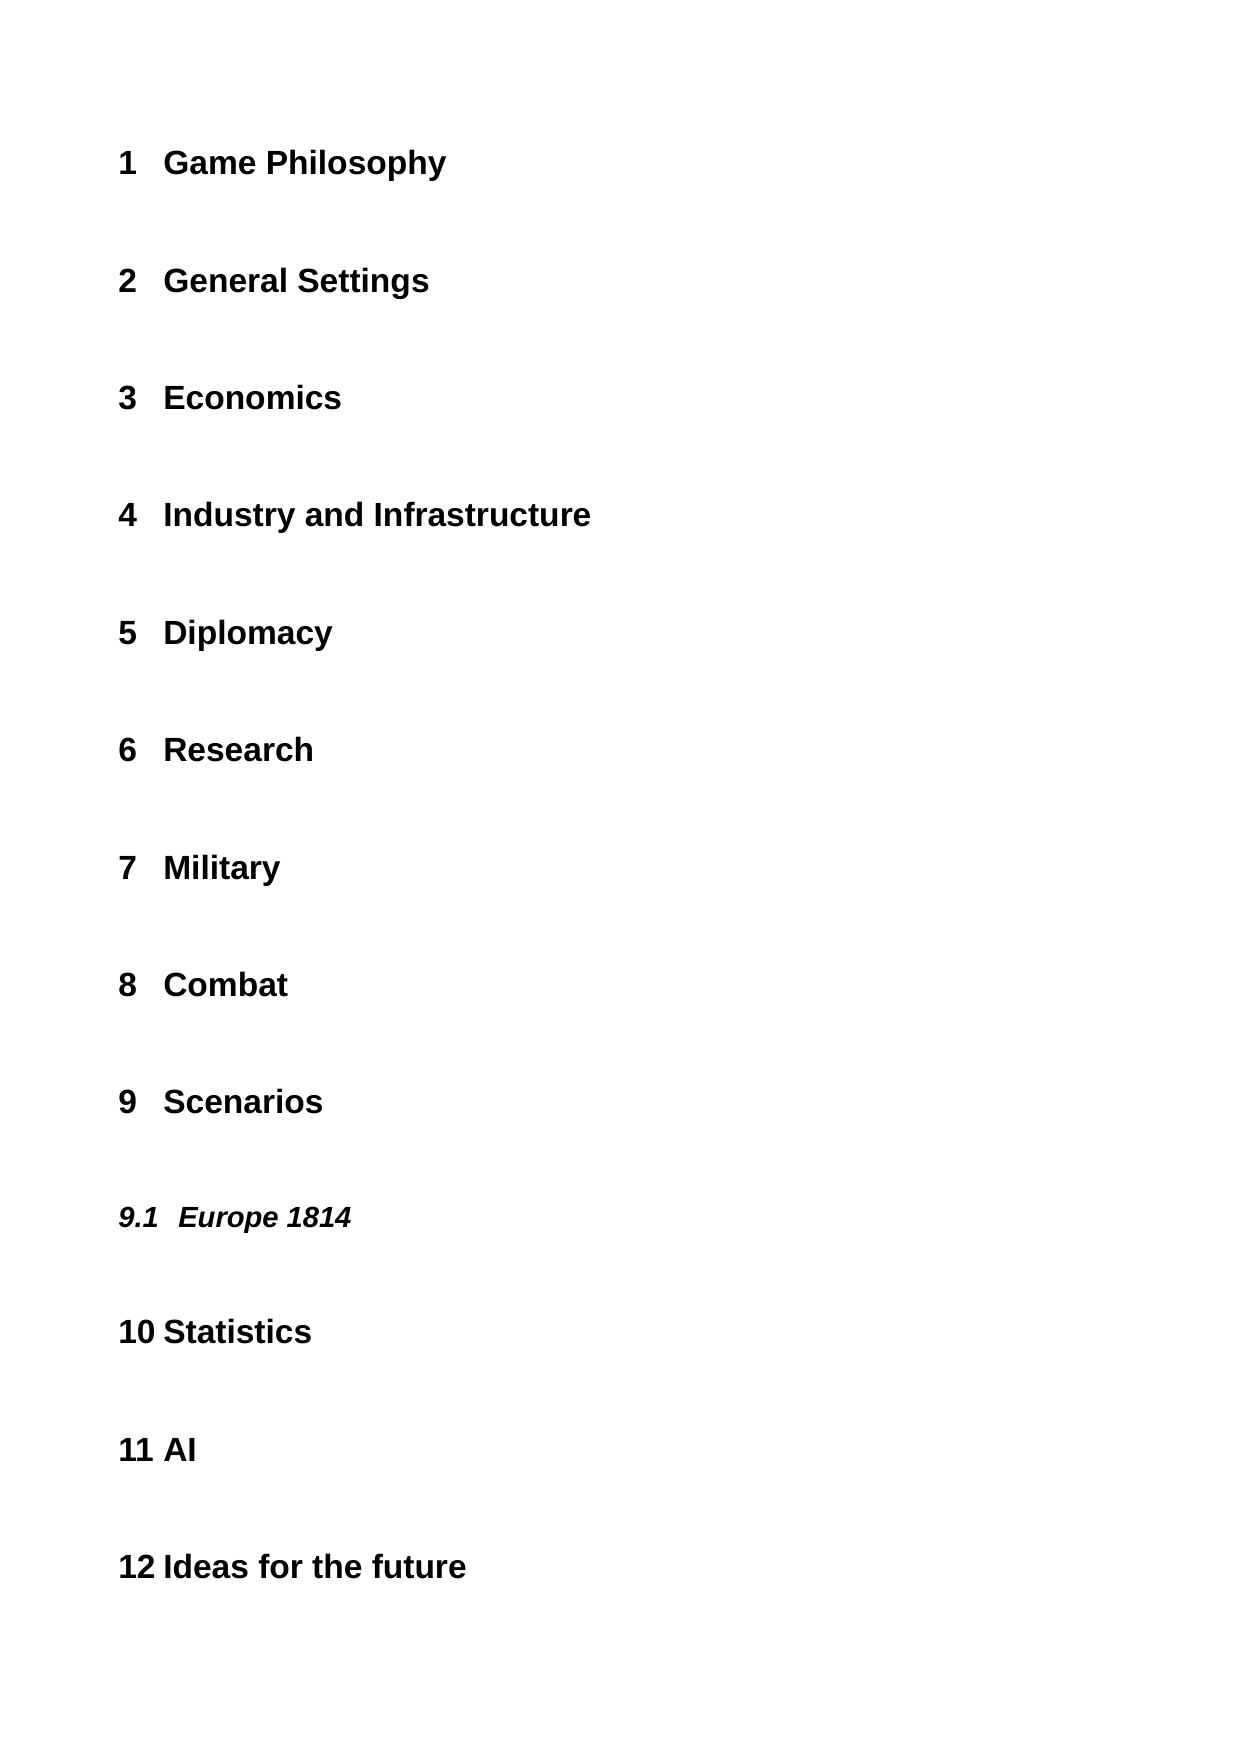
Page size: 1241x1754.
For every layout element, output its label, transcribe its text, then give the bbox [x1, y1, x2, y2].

subtitle Combat [118, 965, 1122, 1003]
subtitle General Settings [118, 261, 1122, 299]
subtitle Ideas for the future [118, 1547, 1122, 1585]
subtitle Europe 1814 [118, 1200, 1122, 1233]
subtitle AI [118, 1429, 1122, 1468]
subtitle Game Philosophy [118, 143, 1122, 182]
subtitle Scenarios [118, 1082, 1122, 1121]
subtitle Industry and Infrastructure [118, 495, 1122, 534]
subtitle Economics [118, 378, 1122, 417]
subtitle Military [118, 847, 1122, 886]
subtitle Statistics [118, 1312, 1122, 1351]
subtitle Research [118, 730, 1122, 769]
subtitle Diplomacy [118, 613, 1122, 651]
